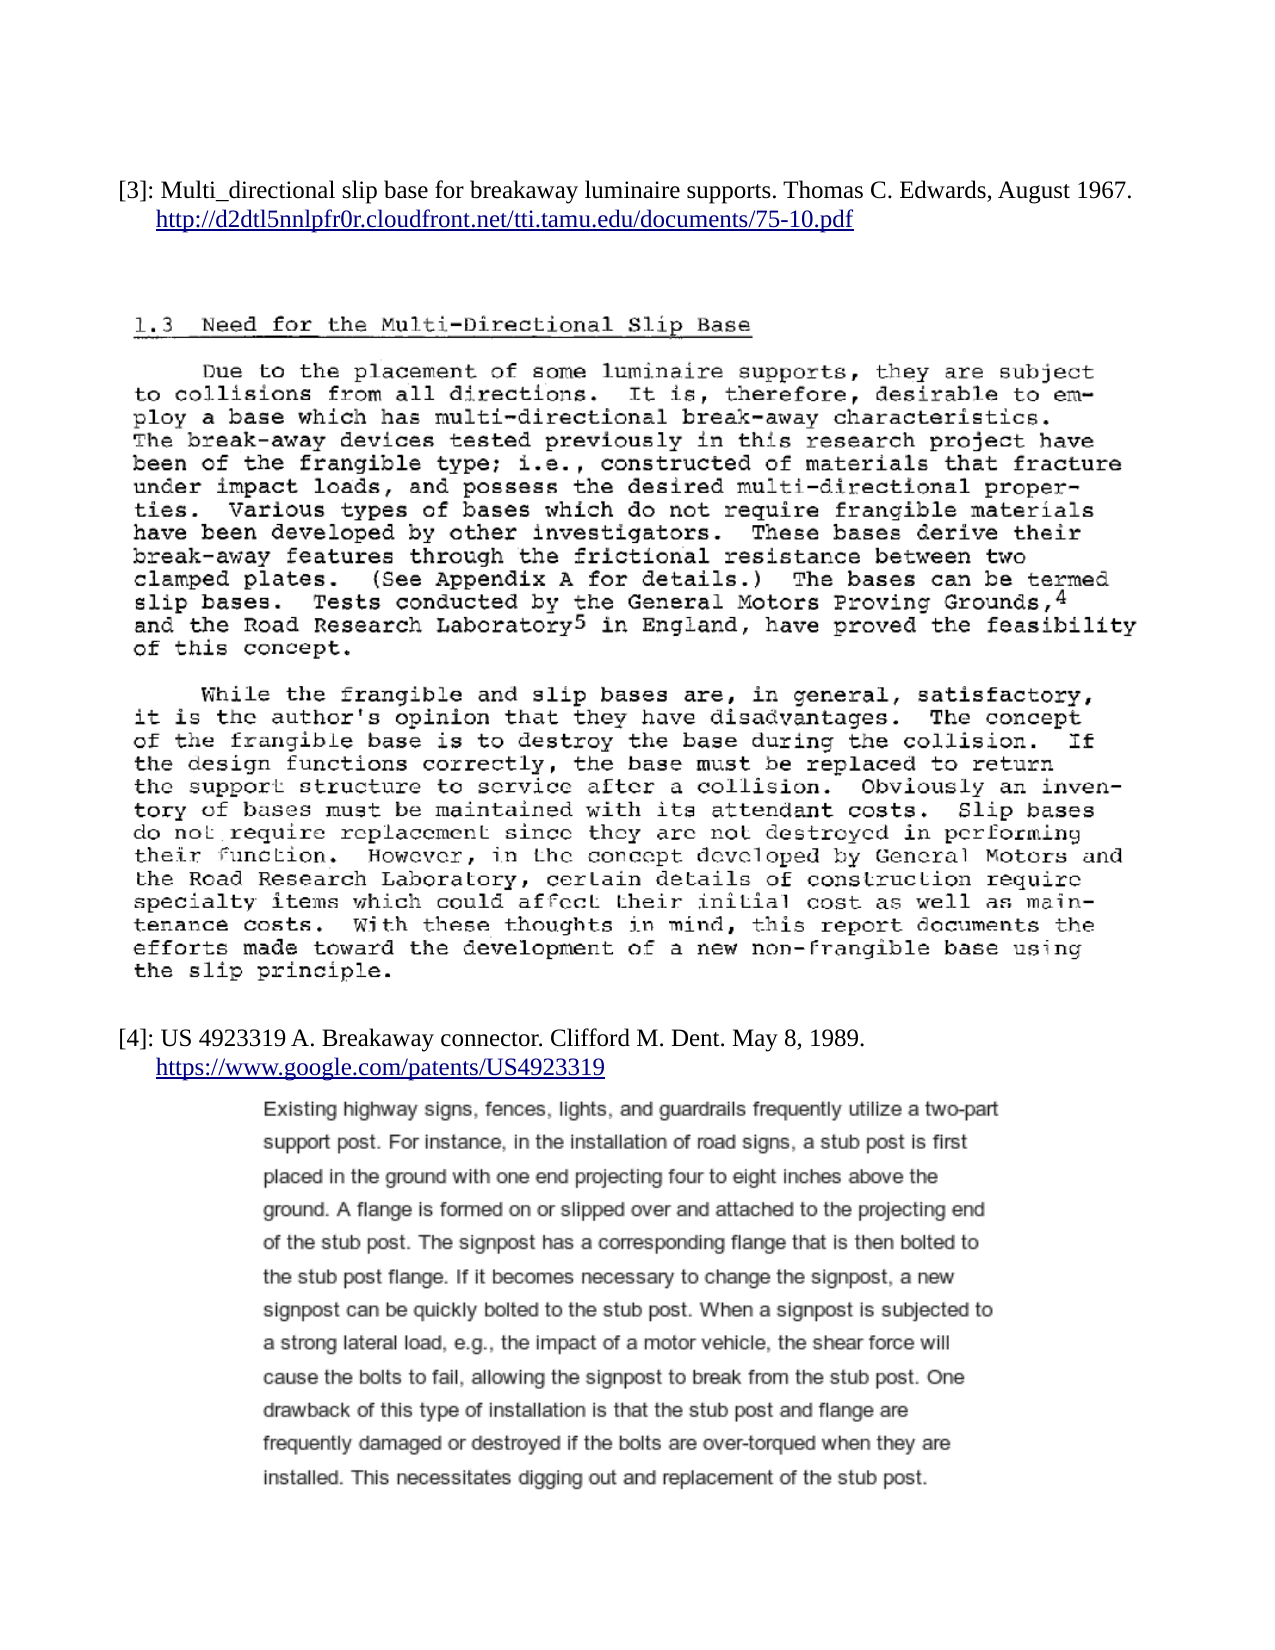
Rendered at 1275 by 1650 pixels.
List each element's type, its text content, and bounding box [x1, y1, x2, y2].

text [3]: Multi_directional slip base for breakaway luminaire supports. Thomas C. Edwards, August 1967. [118, 176, 1157, 204]
text https://www.google.com/patents/US4923319 [118, 1052, 1157, 1081]
text [4]: US 4923319 A. Breakaway connector. Clifford M. Dent. May 8, 1989. [118, 1023, 1157, 1052]
picture [111, 282, 1151, 995]
picture [251, 1081, 1024, 1505]
text http://d2dtl5nnlpfr0r.cloudfront.net/tti.tamu.edu/documents/75-10.pdf [118, 204, 1157, 233]
